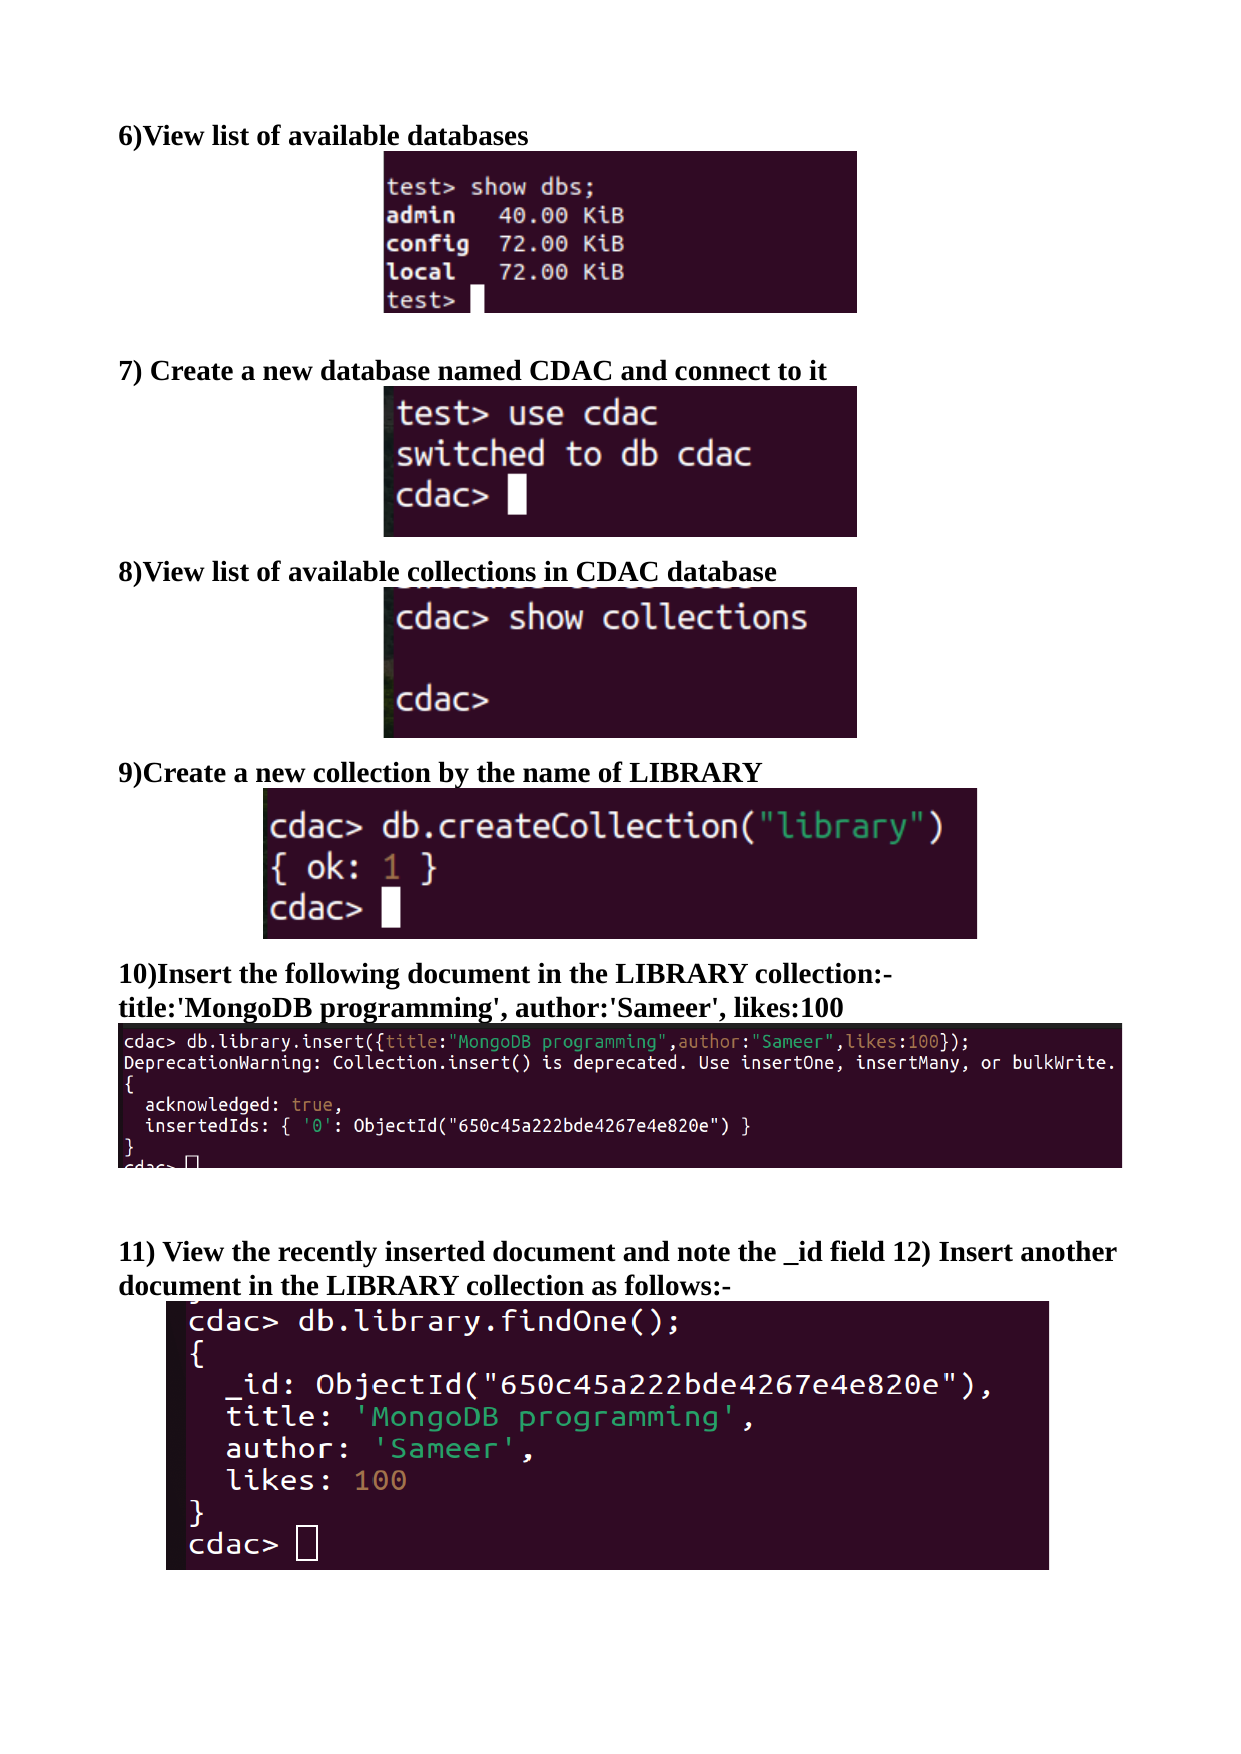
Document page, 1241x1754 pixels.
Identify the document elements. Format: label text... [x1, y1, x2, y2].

text 6)View list of available databases [118, 118, 1122, 152]
text 7) Create a new database named CDAC and connect to it [118, 353, 1122, 386]
text 8)View list of available collections in CDAC database [118, 554, 1122, 588]
picture [383, 151, 857, 313]
picture [383, 587, 857, 738]
text 9)Create a new collection by the name of LIBRARY [118, 755, 1122, 789]
text 10)Insert the following document in the LIBRARY collection:- [118, 957, 1122, 990]
picture [263, 788, 978, 939]
picture [118, 1023, 1123, 1168]
text 11) View the recently inserted document and note the _id field 12) Insert another document in the LIBRARY collection as follows:- [118, 1234, 1122, 1302]
text title:'MongoDB programming', author:'Sameer', likes:100 [118, 990, 1122, 1023]
picture [166, 1301, 1050, 1570]
picture [383, 386, 857, 537]
